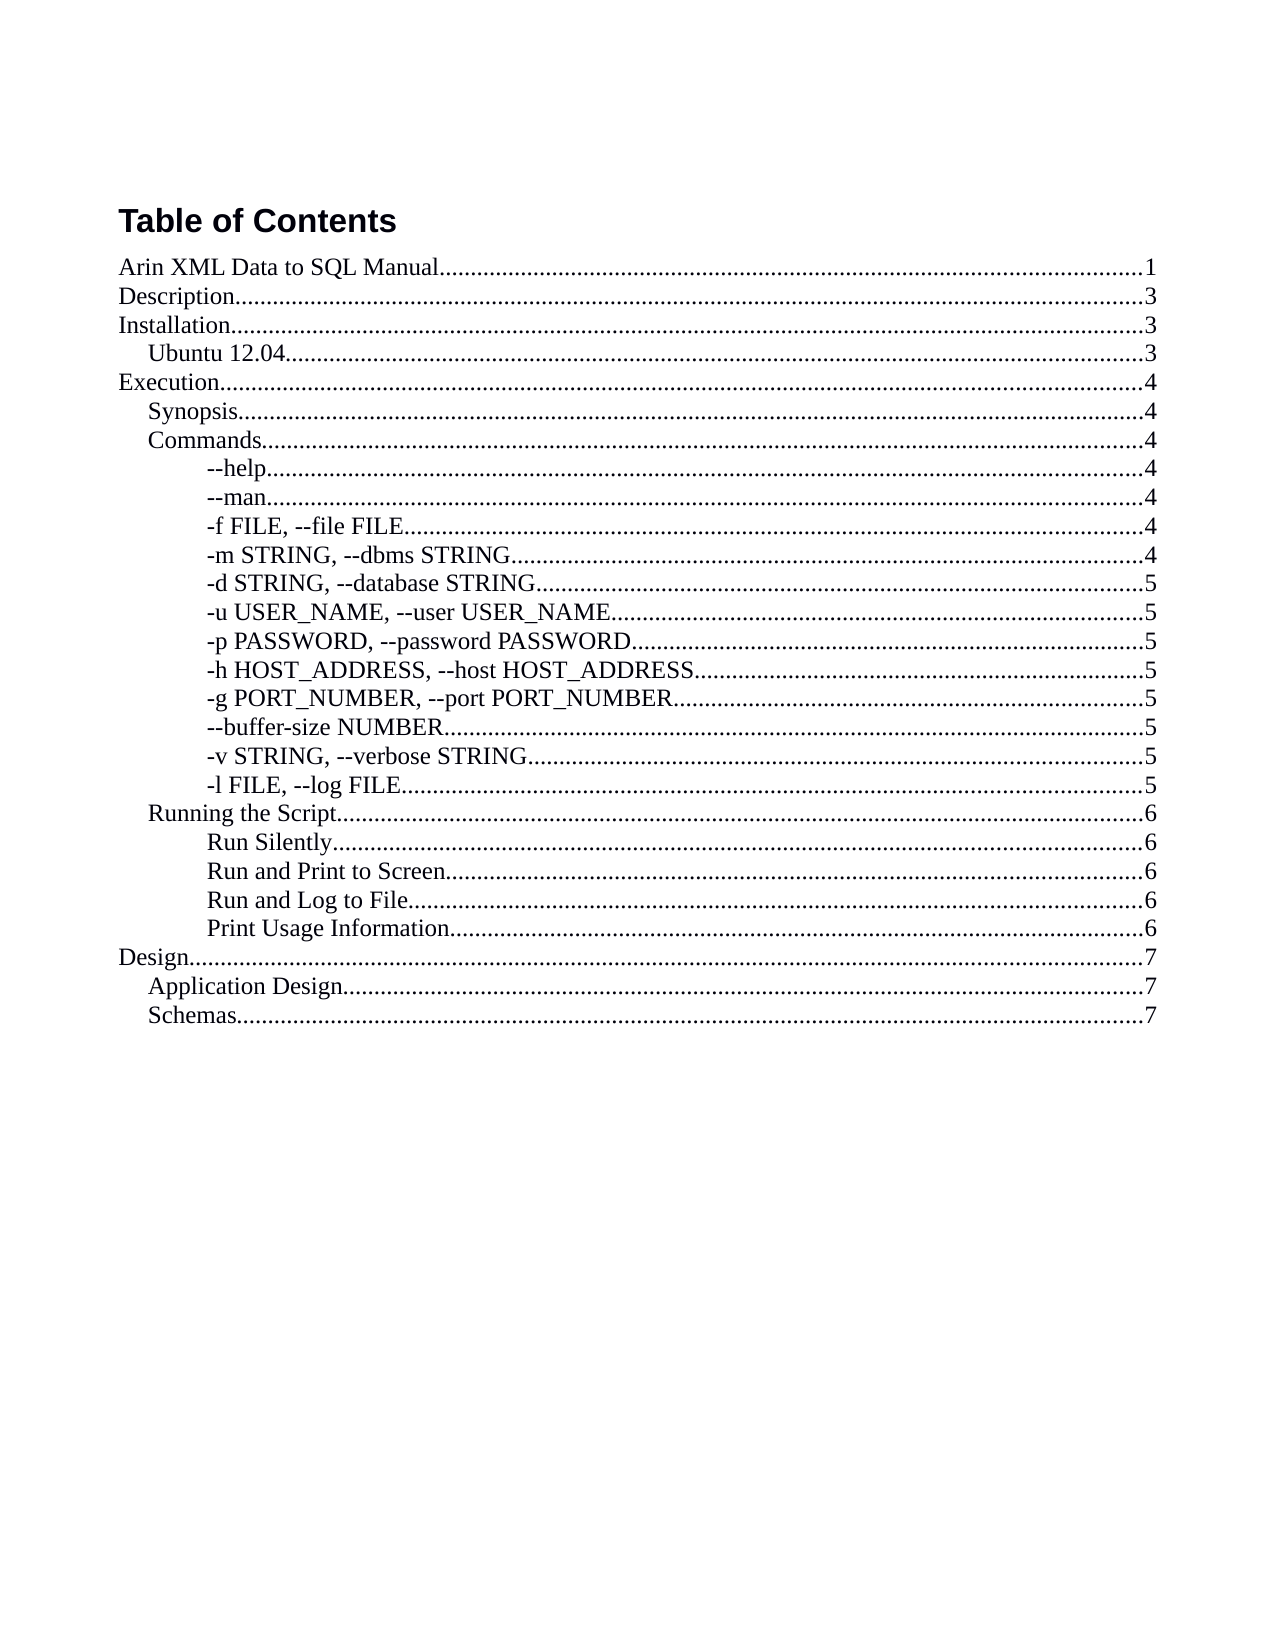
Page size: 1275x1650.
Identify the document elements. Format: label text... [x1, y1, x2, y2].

text Ubuntu 12.04 3 [148, 338, 1157, 367]
text Run Silently 6 [207, 827, 1157, 856]
text -v STRING, --verbose STRING 5 [207, 741, 1157, 770]
text Application Design 7 [148, 971, 1157, 1000]
subtitle Table of Contents [118, 201, 1157, 240]
text Execution 4 [118, 367, 1157, 396]
text -m STRING, --dbms STRING 4 [207, 540, 1157, 568]
text --buffer-size NUMBER 5 [207, 712, 1157, 741]
text Arin XML Data to SQL Manual 1 [118, 252, 1157, 281]
text -d STRING, --database STRING 5 [207, 568, 1157, 597]
text Design 7 [118, 942, 1157, 971]
text -g PORT_NUMBER, --port PORT_NUMBER 5 [207, 683, 1157, 712]
text Run and Print to Screen 6 [207, 856, 1157, 885]
text -l FILE, --log FILE 5 [207, 770, 1157, 798]
text --man 4 [207, 482, 1157, 511]
text -p PASSWORD, --password PASSWORD 5 [207, 626, 1157, 655]
text -h HOST_ADDRESS, --host HOST_ADDRESS 5 [207, 655, 1157, 683]
text Print Usage Information 6 [207, 913, 1157, 942]
text Run and Log to File 6 [207, 885, 1157, 913]
text --help 4 [207, 453, 1157, 482]
text Commands 4 [148, 425, 1157, 453]
text -f FILE, --file FILE 4 [207, 511, 1157, 540]
text Schemas 7 [148, 1000, 1157, 1028]
text -u USER_NAME, --user USER_NAME 5 [207, 597, 1157, 626]
text Description 3 [118, 281, 1157, 310]
text Running the Script 6 [148, 798, 1157, 827]
text Synopsis 4 [148, 396, 1157, 425]
text Installation 3 [118, 310, 1157, 338]
